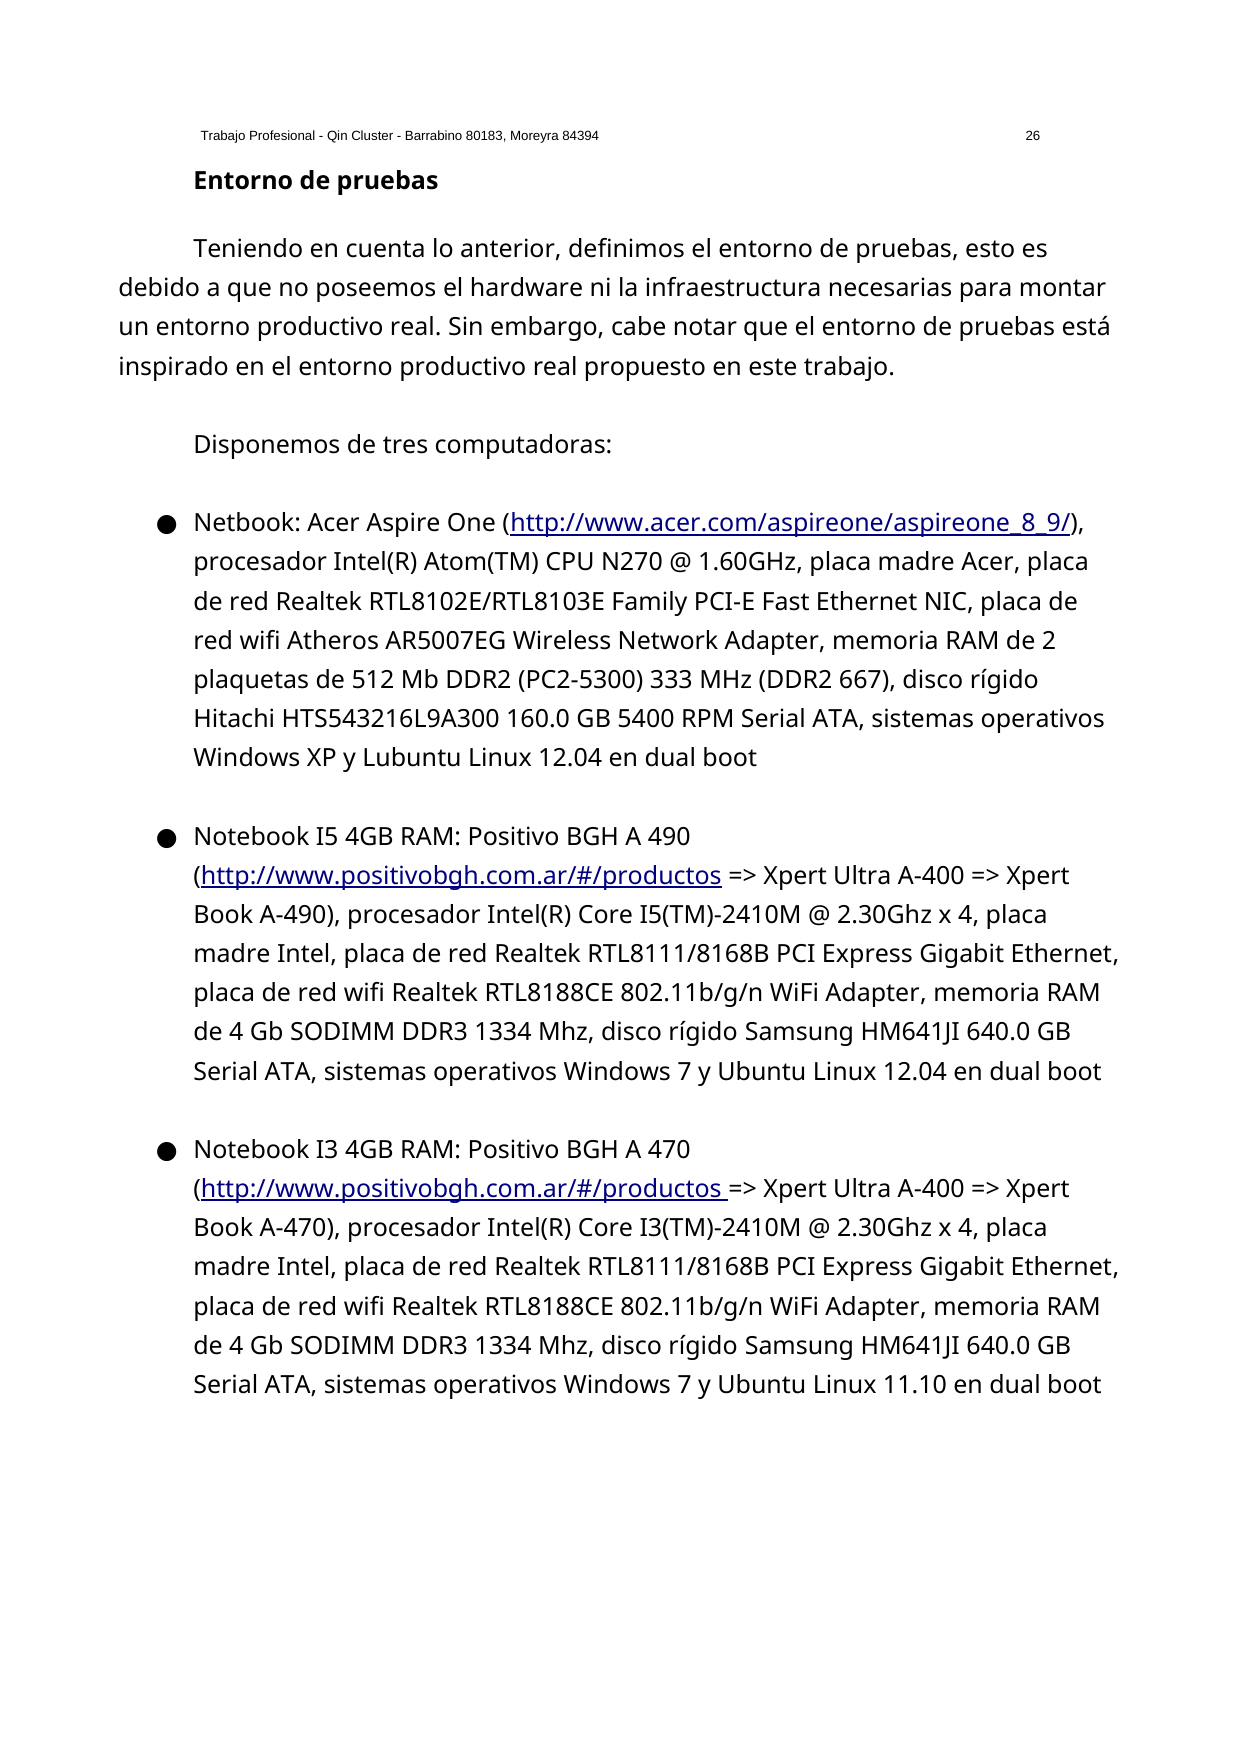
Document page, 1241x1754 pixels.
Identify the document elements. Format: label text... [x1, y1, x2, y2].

text Disponemos de tres computadoras: [118, 426, 1122, 461]
list Notebook I3 4GB RAM: Positivo BGH A 470 (http://www.positivobgh.com.ar/#/productos => Xpert Ultra A-400 => Xpert Book A-470), procesador Intel(R) Core I3(TM)-2410M @ 2.30Ghz x 4, placa madre Intel, placa de red Realtek RTL8111/8168B PCI Express Gigabit Ethernet, placa de red wifi Realtek RTL8188CE 802.11b/g/n WiFi Adapter, memoria RAM de 4 Gb SODIMM DDR3 1334 Mhz, disco rígido Samsung HM641JI 640.0 GB Serial ATA, sistemas operativos Windows 7 y Ubuntu Linux 11.10 en dual boot [156, 1131, 1122, 1401]
text Entorno de pruebas [118, 162, 1122, 197]
list Notebook I5 4GB RAM: Positivo BGH A 490 (http://www.positivobgh.com.ar/#/productos => Xpert Ultra A-400 => Xpert Book A-490), procesador Intel(R) Core I5(TM)-2410M @ 2.30Ghz x 4, placa madre Intel, placa de red Realtek RTL8111/8168B PCI Express Gigabit Ethernet, placa de red wifi Realtek RTL8188CE 802.11b/g/n WiFi Adapter, memoria RAM de 4 Gb SODIMM DDR3 1334 Mhz, disco rígido Samsung HM641JI 640.0 GB Serial ATA, sistemas operativos Windows 7 y Ubuntu Linux 12.04 en dual boot [156, 818, 1122, 1087]
list Netbook: Acer Aspire One (http://www.acer.com/aspireone/aspireone_8_9/), procesador Intel(R) Atom(TM) CPU N270 @ 1.60GHz, placa madre Acer, placa de red Realtek RTL8102E/RTL8103E Family PCI-E Fast Ethernet NIC, placa de red wifi Atheros AR5007EG Wireless Network Adapter, memoria RAM de 2 plaquetas de 512 Mb DDR2 (PC2-5300) 333 MHz (DDR2 667), disco rígido Hitachi HTS543216L9A300 160.0 GB 5400 RPM Serial ATA, sistemas operativos Windows XP y Lubuntu Linux 12.04 en dual boot [156, 505, 1122, 774]
text Teniendo en cuenta lo anterior, definimos el entorno de pruebas, esto es debido a que no poseemos el hardware ni la infraestructura necesarias para montar un entorno productivo real. Sin embargo, cabe notar que el entorno de pruebas está inspirado en el entorno productivo real propuesto en este trabajo. [118, 231, 1122, 382]
